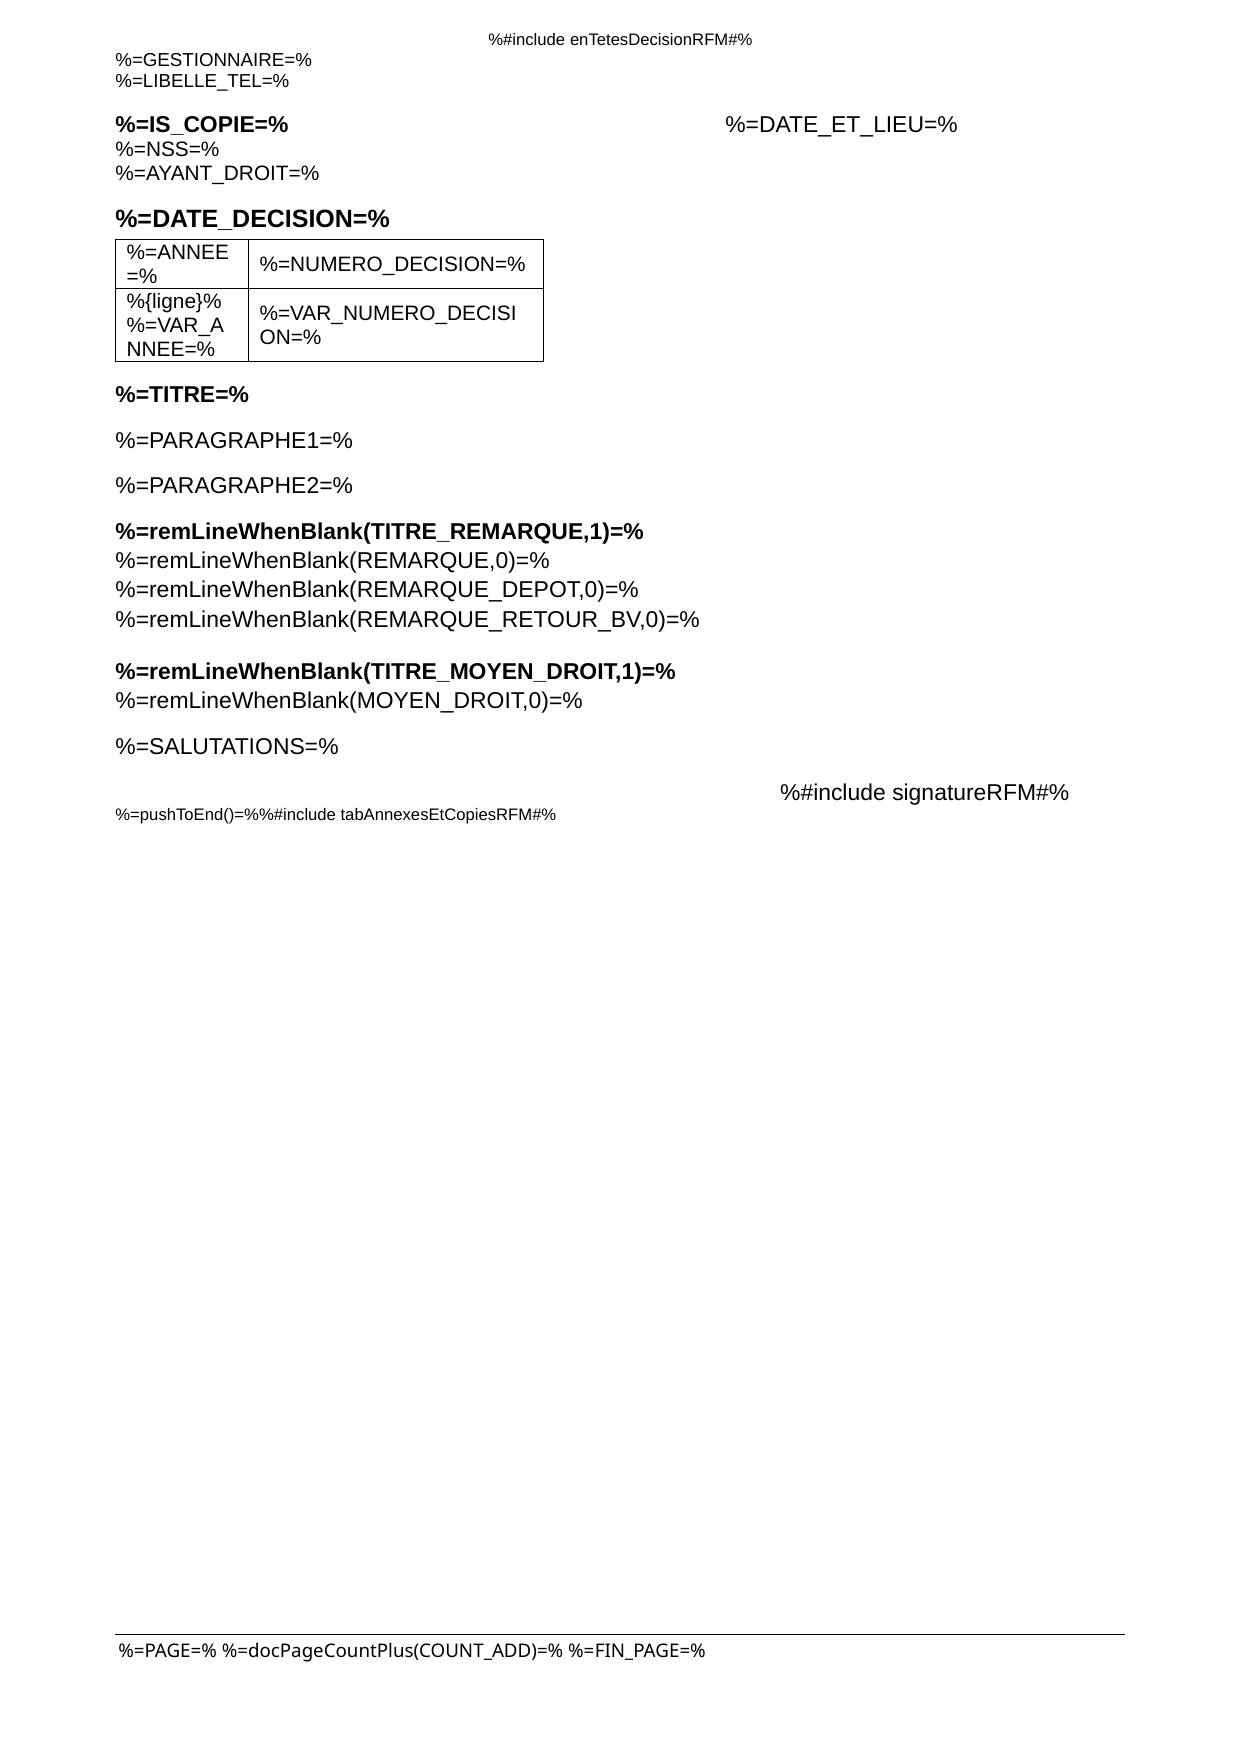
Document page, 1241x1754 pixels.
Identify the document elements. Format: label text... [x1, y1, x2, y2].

text %=NSS=% [115, 137, 1125, 161]
text %=remLineWhenBlank(REMARQUE_RETOUR_BV,0)=% [115, 606, 1125, 632]
table_cell %=VAR_NUMERO_DECISION=% [249, 289, 543, 361]
text %=remLineWhenBlank(REMARQUE_DEPOT,0)=% [115, 576, 1125, 603]
text %=SALUTATIONS=% [115, 733, 1125, 759]
text %=PARAGRAPHE2=% [115, 472, 1125, 498]
text %#include enTetesDecisionRFM#% [115, 29, 1125, 49]
text %=pushToEnd()=%%#include tabAnnexesEtCopiesRFM#% [115, 805, 1125, 824]
text %=IS_COPIE=% %=DATE_ET_LIEU=% [115, 111, 1125, 137]
text %=TITRE=% [115, 381, 1125, 407]
text %=GESTIONNAIRE=% [115, 49, 1125, 70]
text %=remLineWhenBlank(MOYEN_DROIT,0)=% [115, 687, 1125, 714]
text %=remLineWhenBlank(TITRE_MOYEN_DROIT,1)=% [115, 658, 1125, 684]
table_header %=NUMERO_DECISION=% [249, 240, 543, 288]
text %=remLineWhenBlank(REMARQUE,0)=% [115, 547, 1125, 573]
text %=PARAGRAPHE1=% [115, 427, 1125, 453]
text %#include signatureRFM#% [115, 778, 1125, 805]
text %=remLineWhenBlank(TITRE_REMARQUE,1)=% [115, 518, 1125, 544]
text %=AYANT_DROIT=% [115, 161, 1125, 185]
table_header %=ANNEE=% [116, 240, 248, 288]
text %=DATE_DECISION=% [115, 204, 1125, 233]
text %=LIBELLE_TEL=% [115, 70, 1125, 92]
table_cell %{ligne}%%=VAR_ANNEE=% [116, 289, 248, 361]
